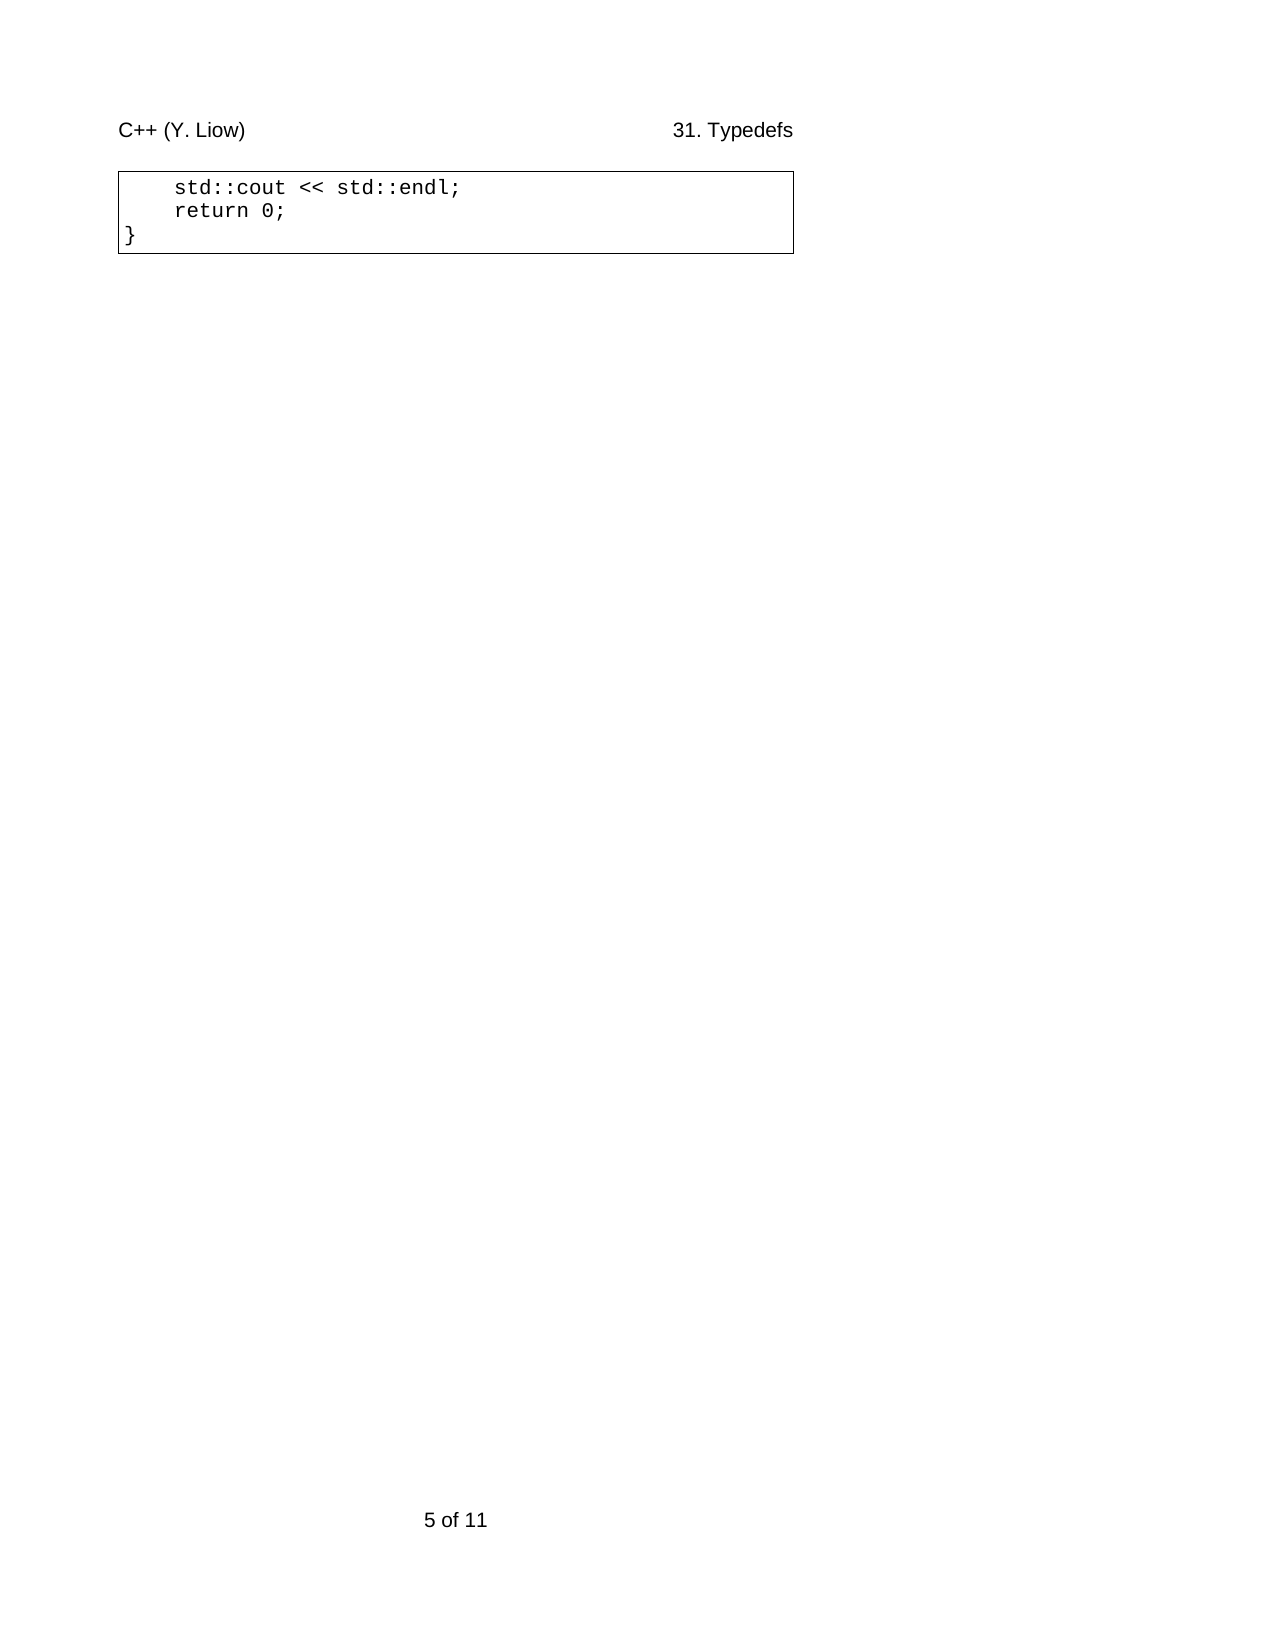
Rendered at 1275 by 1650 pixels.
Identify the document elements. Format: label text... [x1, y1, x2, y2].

table_header std::cout << std::endl; return 0; } [119, 172, 793, 253]
